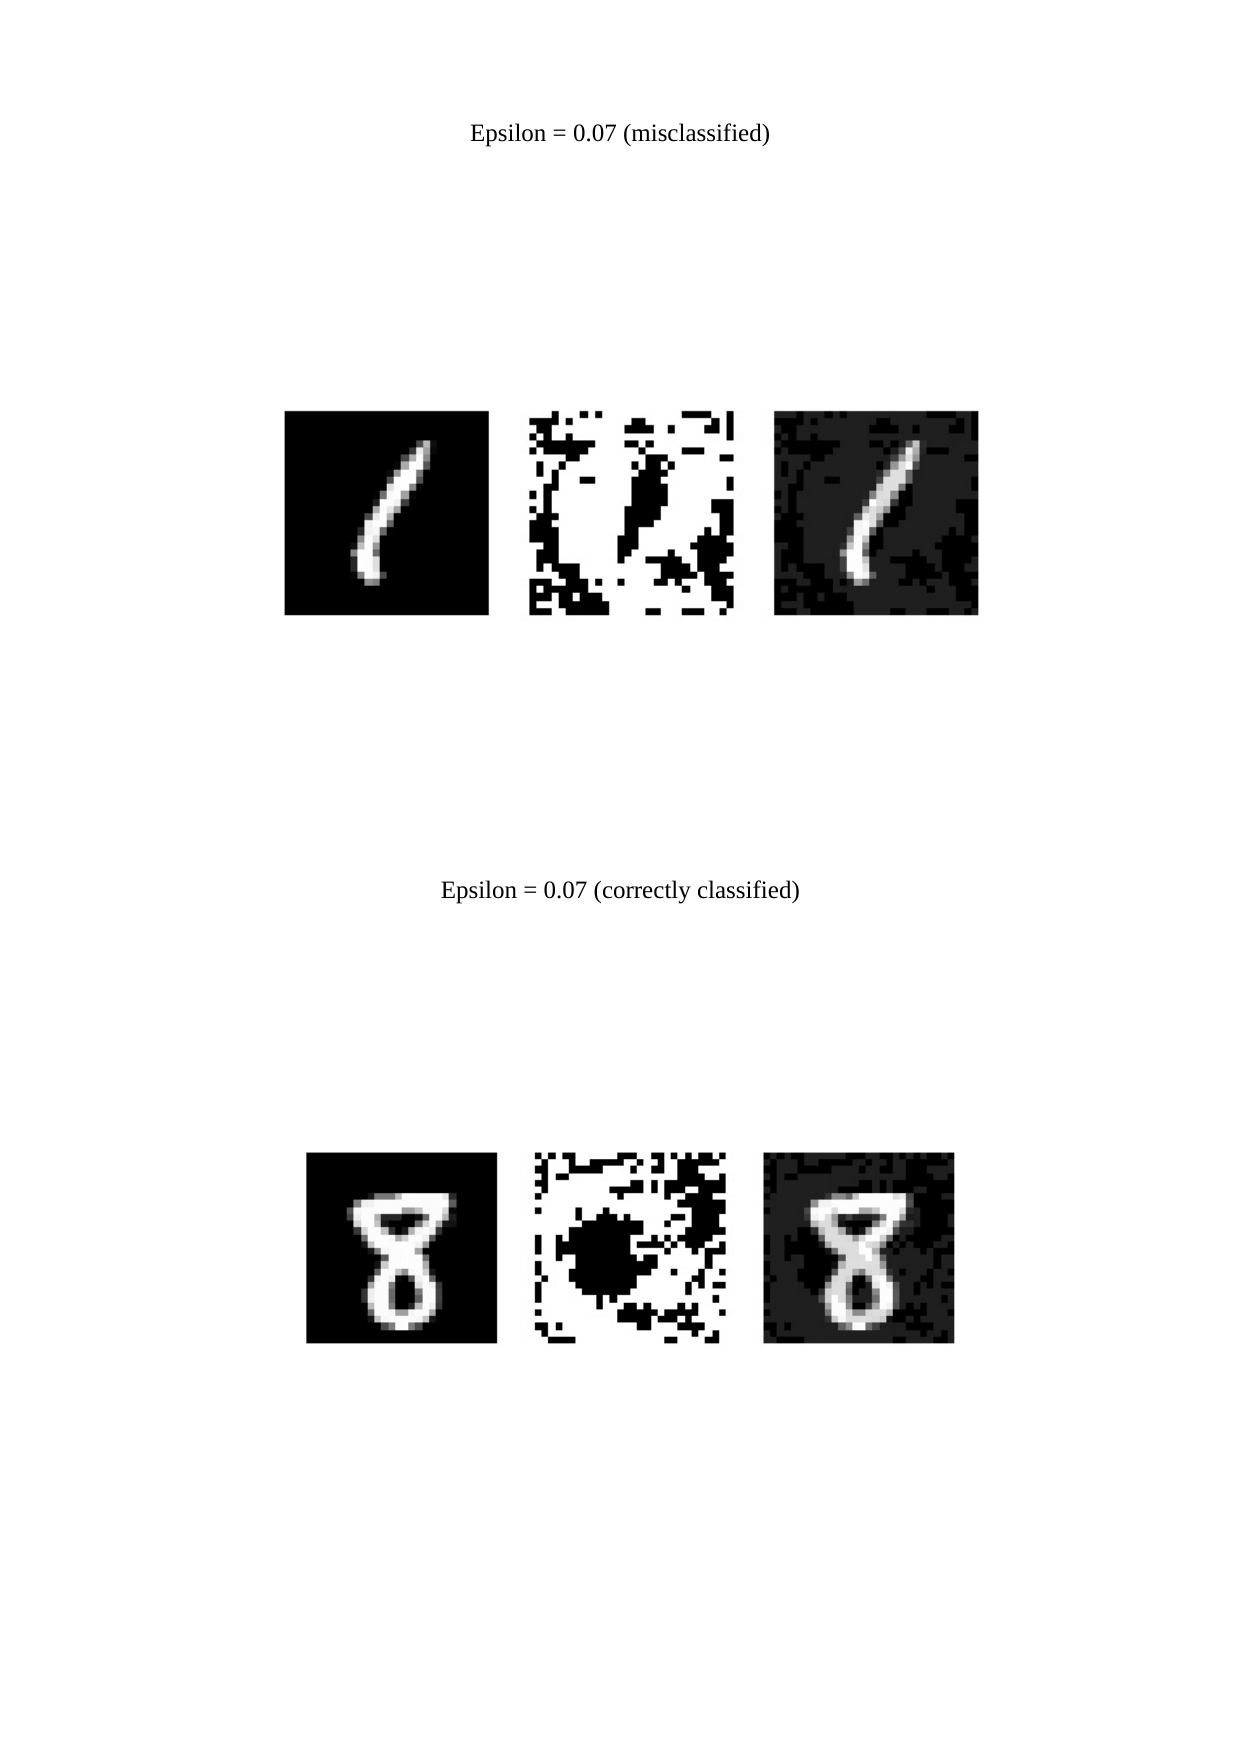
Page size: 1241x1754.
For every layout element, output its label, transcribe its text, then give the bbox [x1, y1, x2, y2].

picture [202, 932, 1038, 1559]
picture [173, 175, 1068, 846]
text Epsilon = 0.07 (misclassified) [118, 118, 1122, 147]
text Epsilon = 0.07 (correctly classified) [118, 875, 1122, 903]
